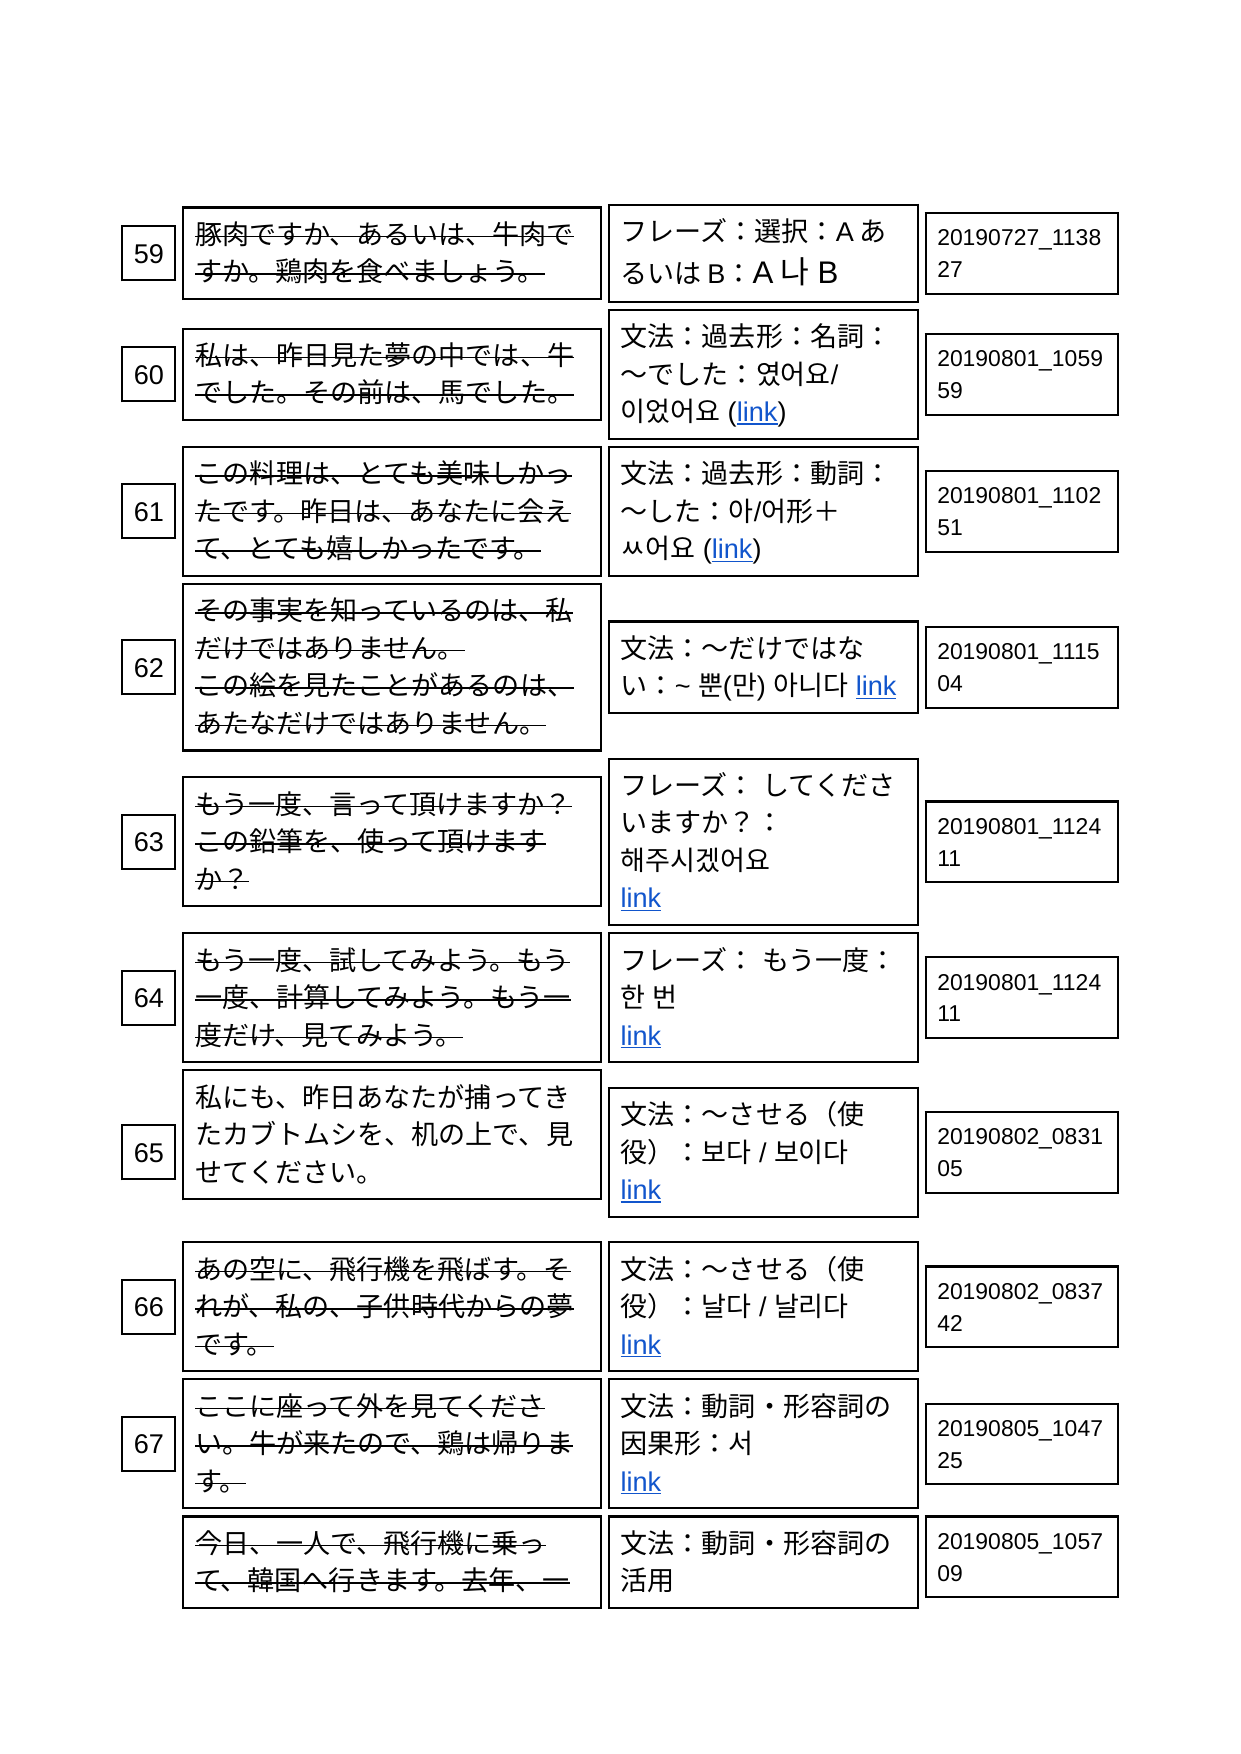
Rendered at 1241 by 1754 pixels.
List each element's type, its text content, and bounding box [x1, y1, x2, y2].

table_cell 20190805_104725 [922, 1375, 1122, 1512]
table_cell 60 [118, 306, 179, 443]
table_cell 63 [118, 755, 179, 929]
table_cell [118, 1513, 179, 1612]
table_header 20190727_113827 [922, 201, 1122, 306]
table_cell 20190801_110251 [922, 443, 1122, 580]
table_cell 20190802_083105 [922, 1066, 1122, 1238]
table_cell 文法：動詞・形容詞の活用 [605, 1513, 922, 1612]
table_cell 今日、一人で、飛行機に乗って、韓国へ行きます。去年、一 [179, 1513, 605, 1612]
table_cell ここに座って外を見てください。牛が来たので、鶏は帰ります。 [179, 1375, 605, 1512]
table_cell 61 [118, 443, 179, 580]
table_cell 64 [118, 929, 179, 1066]
table_cell 20190805_105709 [922, 1513, 1122, 1612]
table_cell 私にも、昨日あなたが捕ってきたカブトムシを、机の上で、見せてください。 [179, 1066, 605, 1238]
table_cell フレーズ： してくださいますか？：해주시겠어요 link [605, 755, 922, 929]
table_cell 66 [118, 1238, 179, 1375]
table_header フレーズ：選択：AあるいはB：A 나 B [605, 201, 922, 306]
table_cell この料理は、とても美味しかったです。昨日は、あなたに会えて、とても嬉しかったです。 [179, 443, 605, 580]
table_cell その事実を知っているのは、私だけではありません。 この絵を見たことがあるのは、あたなだけではありません。 [179, 580, 605, 754]
table_cell 文法：～させる（使役）：보다 / 보이다 link [605, 1066, 922, 1238]
table_header 59 [118, 201, 179, 306]
table_cell もう一度、言って頂けますか？この鉛筆を、使って頂けますか？ [179, 755, 605, 929]
table_header 豚肉ですか、あるいは、牛肉ですか。鶏肉を食べましょう。 [179, 201, 605, 306]
table_cell 文法：過去形：動詞：～した：아/어形＋ㅆ어요 (link) [605, 443, 922, 580]
table_cell フレーズ： もう一度：한 번 link [605, 929, 922, 1066]
table_cell 65 [118, 1066, 179, 1238]
table_cell 文法：～だけではない：~ 뿐(만) 아니다 link [605, 580, 922, 754]
table_cell 20190802_083742 [922, 1238, 1122, 1375]
table_cell 文法：過去形：名詞：～でした：였어요/이었어요 (link) [605, 306, 922, 443]
table_cell 20190801_111504 [922, 580, 1122, 754]
table_cell 62 [118, 580, 179, 754]
table_cell 20190801_105959 [922, 306, 1122, 443]
table_cell あの空に、飛行機を飛ばす。それが、私の、子供時代からの夢です。 [179, 1238, 605, 1375]
table_cell 私は、昨日見た夢の中では、牛でした。その前は、馬でした。 [179, 306, 605, 443]
table_cell もう一度、試してみよう。もう一度、計算してみよう。もう一度だけ、見てみよう。 [179, 929, 605, 1066]
table_cell 20190801_112411 [922, 755, 1122, 929]
table_cell 67 [118, 1375, 179, 1512]
table_cell 20190801_112411 [922, 929, 1122, 1066]
table_cell 文法：動詞・形容詞の因果形：서 link [605, 1375, 922, 1512]
table_cell 文法：～させる（使役）：날다 / 날리다 link [605, 1238, 922, 1375]
